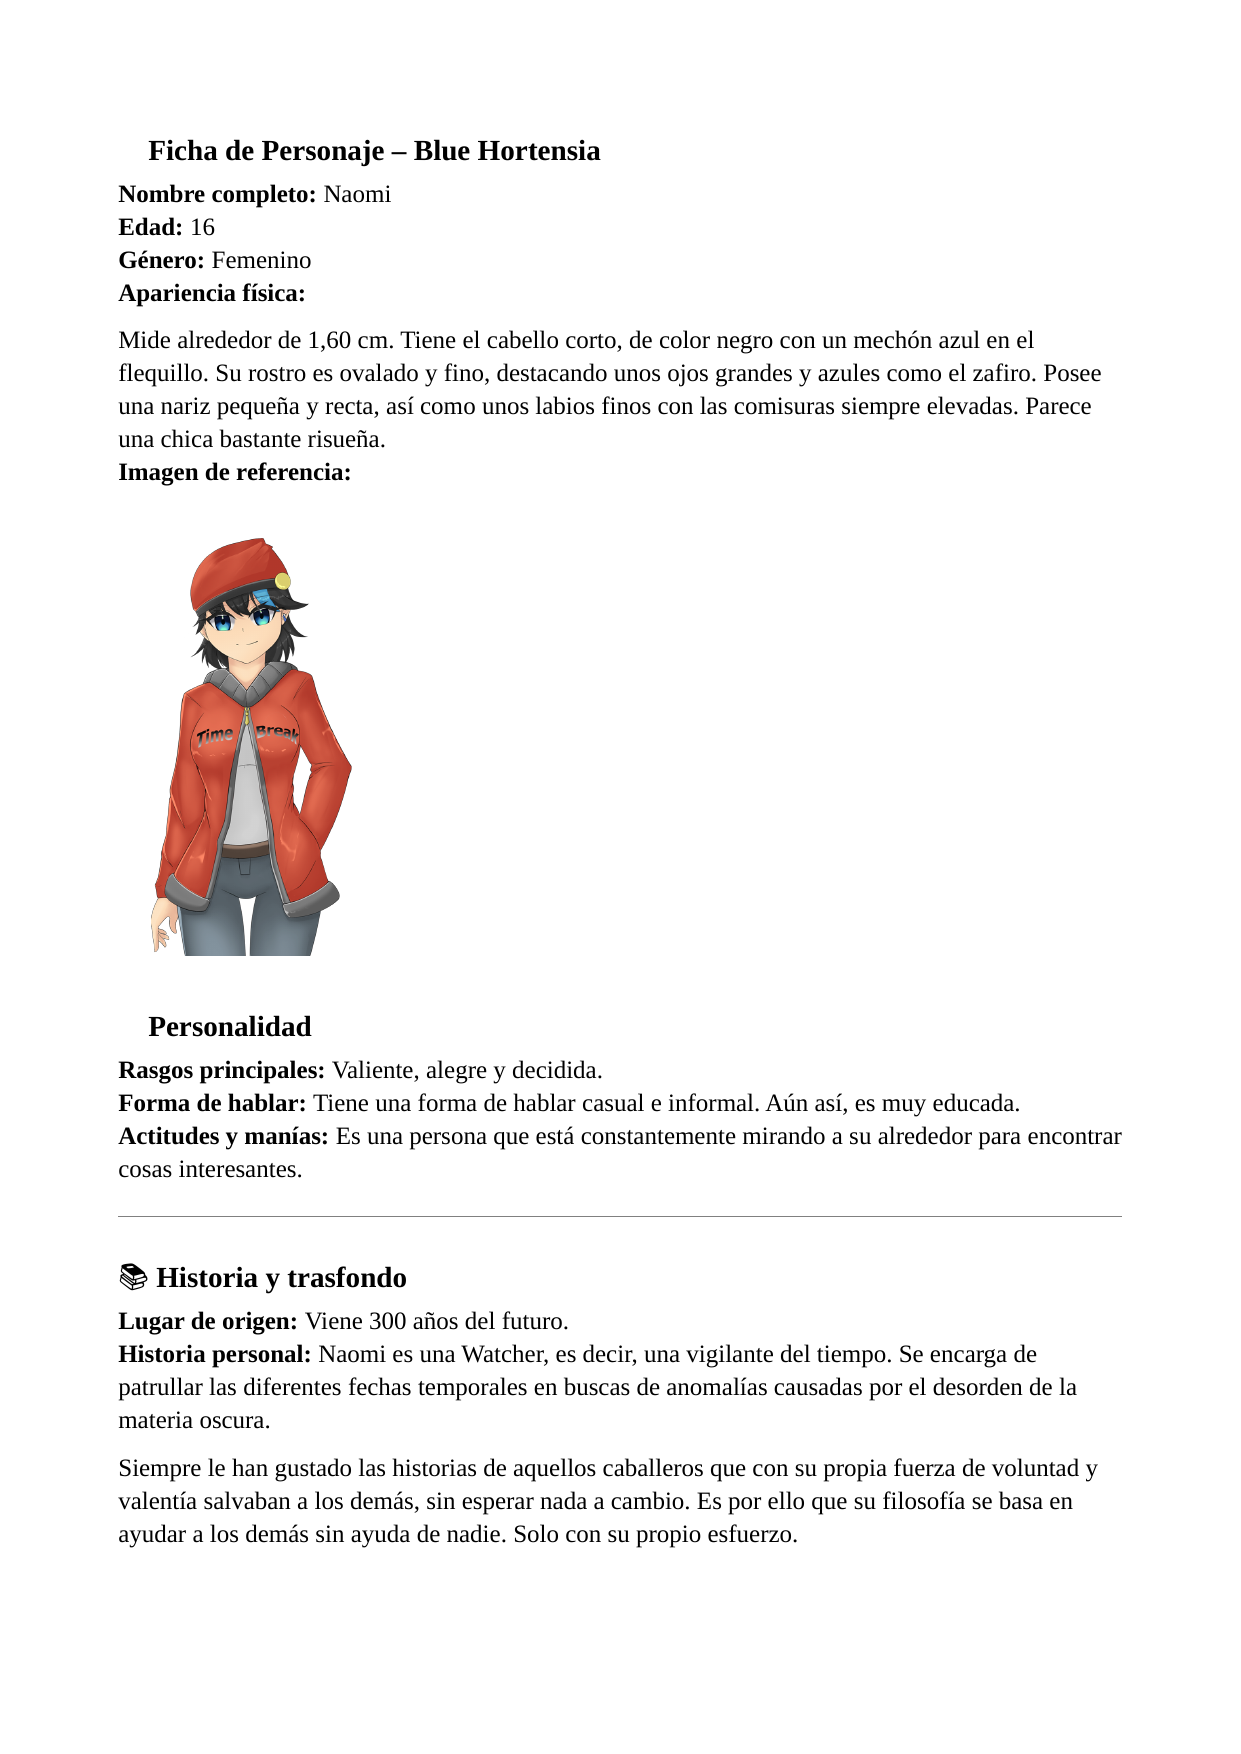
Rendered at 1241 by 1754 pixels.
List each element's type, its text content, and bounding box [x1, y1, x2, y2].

subtitle 📚 Historia y trasfondo [118, 1260, 1122, 1294]
text Nombre completo: Naomi Edad: 16 Género: Femenino Apariencia física: [118, 179, 1122, 307]
text Lugar de origen: Viene 300 años del futuro. Historia personal: Naomi es una Watcher, es decir, una vigilante del tiempo. Se encarga de patrullar las diferentes fechas temporales en buscas de anomalías causadas por el desorden de la materia oscura. [118, 1306, 1122, 1434]
text Siempre le han gustado las historias de aquellos caballeros que con su propia fuerza de voluntad y valentía salvaban a los demás, sin esperar nada a cambio. Es por ello que su filosofía se basa en ayudar a los demás sin ayuda de nadie. Solo con su propio esfuerzo. [118, 1453, 1122, 1548]
text Rasgos principales: Valiente, alegre y decidida. Forma de hablar: Tiene una forma de hablar casual e informal. Aún así, es muy educada. Actitudes y manías: Es una persona que está constantemente mirando a su alrededor para encontrar cosas interesantes. [118, 1055, 1122, 1183]
subtitle 🧠 Personalidad [118, 1009, 1122, 1042]
text Mide alrededor de 1,60 cm. Tiene el cabello corto, de color negro con un mechón azul en el flequillo. Su rostro es ovalado y fino, destacando unos ojos grandes y azules como el zafiro. Posee una nariz pequeña y recta, así como unos labios finos con las comisuras siempre elevadas. Parece una chica bastante risueña. Imagen de referencia: [118, 325, 1122, 486]
subtitle 📄 Ficha de Personaje – Blue Hortensia [118, 133, 1122, 166]
picture [151, 522, 352, 956]
